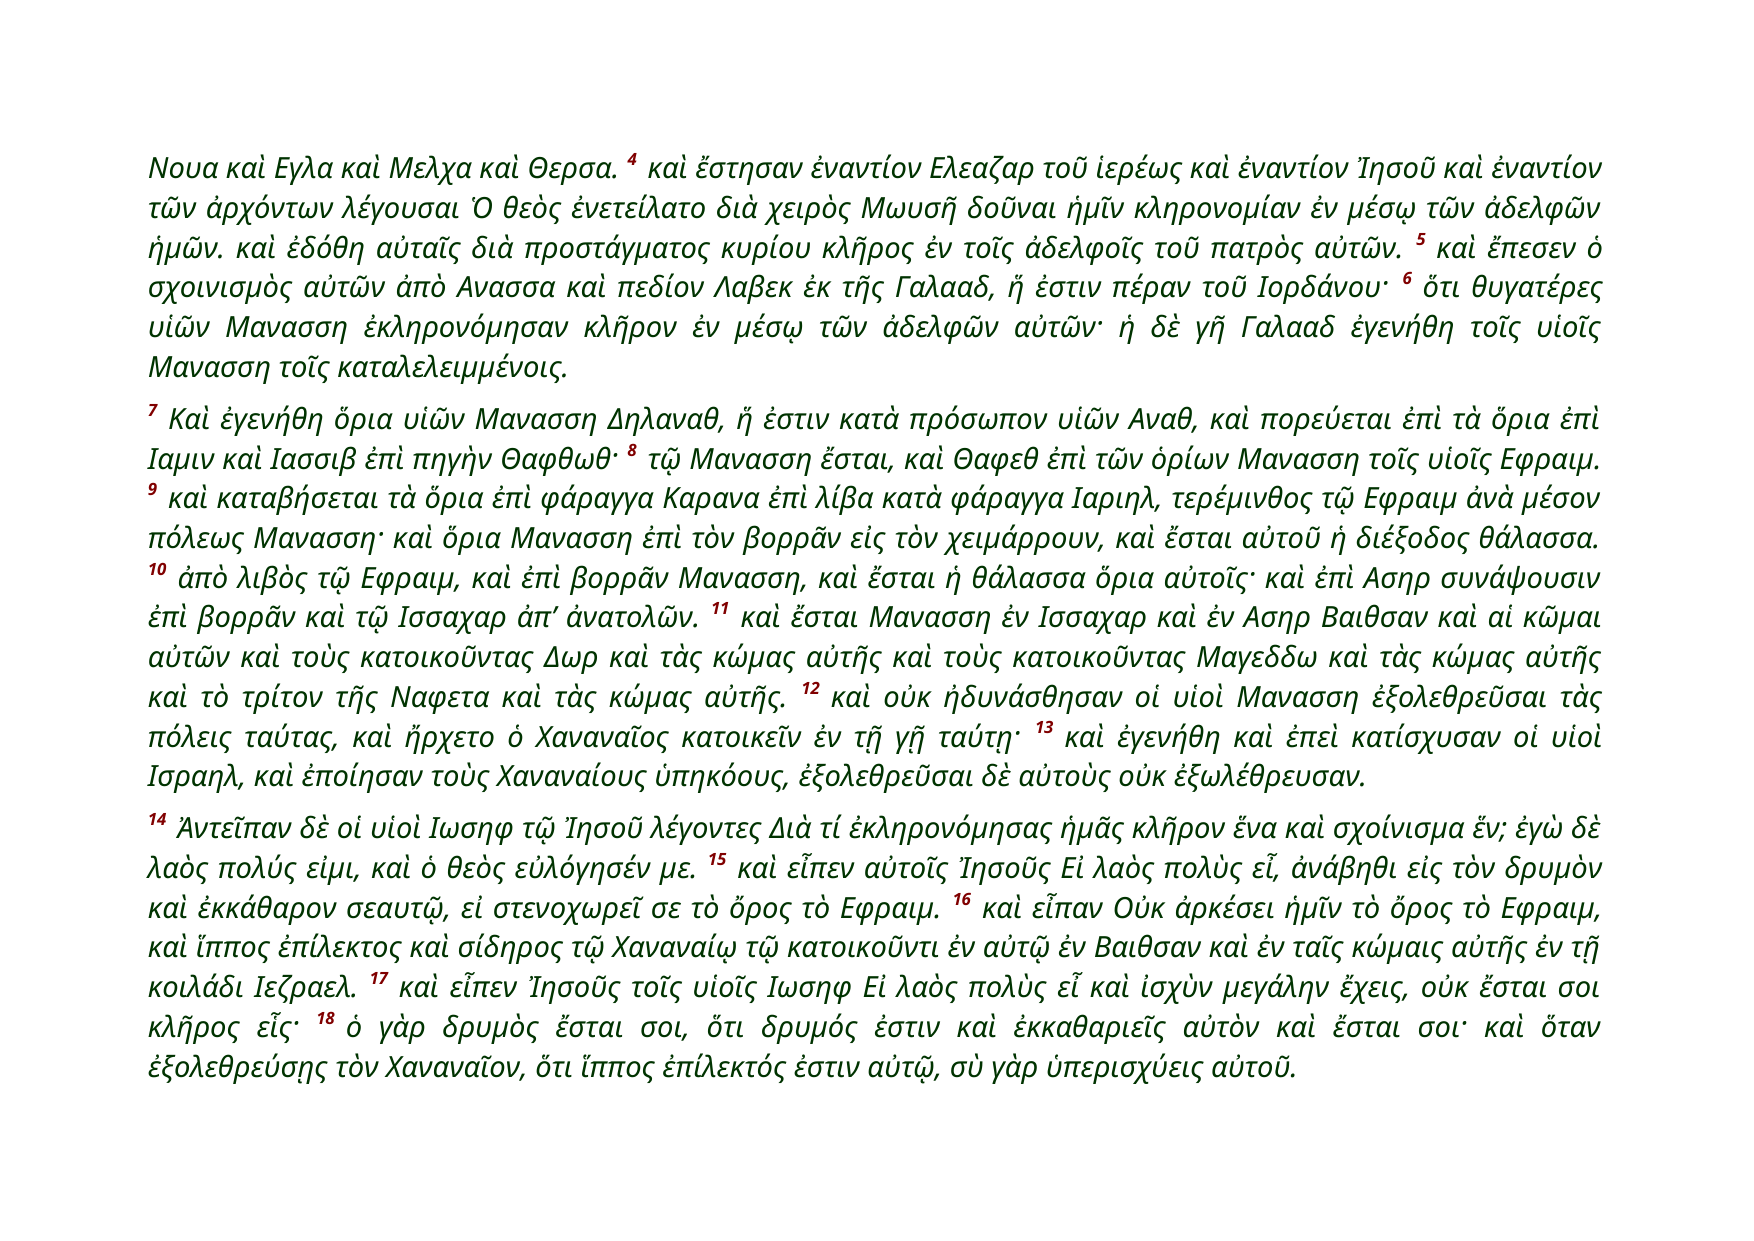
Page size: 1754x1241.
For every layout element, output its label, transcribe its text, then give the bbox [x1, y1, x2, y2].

text 14 Ἀντεῖπαν δὲ οἱ υἱοὶ Ιωσηφ τῷ Ἰησοῦ λέγοντες Διὰ τί ἐκληρονόμησας ἡμᾶς κλῆρον ἕνα καὶ σχοίνισμα ἕν; ἐγὼ δὲ λαὸς πολύς εἰμι, καὶ ὁ θεὸς εὐλόγησέν με. 15 καὶ εἶπεν αὐτοῖς Ἰησοῦς Εἰ λαὸς πολὺς εἶ, ἀνάβηθι εἰς τὸν δρυμὸν καὶ ἐκκάθαρον σεαυτῷ, εἰ στενοχωρεῖ σε τὸ ὄρος τὸ Εφραιμ. 16 καὶ εἶπαν Οὐκ ἀρκέσει ἡμῖν τὸ ὄρος τὸ Εφραιμ, καὶ ἵππος ἐπίλεκτος καὶ σίδηρος τῷ Χαναναίῳ τῷ κατοικοῦντι ἐν αὐτῷ ἐν Βαιθσαν καὶ ἐν ταῖς κώμαις αὐτῆς ἐν τῇ κοιλάδι Ιεζραελ. 17 καὶ εἶπεν Ἰησοῦς τοῖς υἱοῖς Ιωσηφ Εἰ λαὸς πολὺς εἶ καὶ ἰσχὺν μεγάλην ἔχεις, οὐκ ἔσται σοι κλῆρος εἷς· 18 ὁ γὰρ δρυμὸς ἔσται σοι, ὅτι δρυμός ἐστιν καὶ ἐκκαθαριεῖς αὐτὸν καὶ ἔσται σοι· καὶ ὅταν ἐξολεθρεύσῃς τὸν Χαναναῖον, ὅτι ἵππος ἐπίλεκτός ἐστιν αὐτῷ, σὺ γὰρ ὑπερισχύεις αὐτοῦ. [148, 808, 1606, 1086]
text 7 Καὶ ἐγενήθη ὅρια υἱῶν Μανασση Δηλαναθ, ἥ ἐστιν κατὰ πρόσωπον υἱῶν Αναθ, καὶ πορεύεται ἐπὶ τὰ ὅρια ἐπὶ Ιαμιν καὶ Ιασσιβ ἐπὶ πηγὴν Θαφθωθ· 8 τῷ Μανασση ἔσται, καὶ Θαφεθ ἐπὶ τῶν ὁρίων Μανασση τοῖς υἱοῖς Εφραιμ. 9 καὶ καταβήσεται τὰ ὅρια ἐπὶ φάραγγα Καρανα ἐπὶ λίβα κατὰ φάραγγα Ιαριηλ, τερέμινθος τῷ Εφραιμ ἀνὰ μέσον πόλεως Μανασση· καὶ ὅρια Μανασση ἐπὶ τὸν βορρᾶν εἰς τὸν χειμάρρουν, καὶ ἔσται αὐτοῦ ἡ διέξοδος θάλασσα. 10 ἀπὸ λιβὸς τῷ Εφραιμ, καὶ ἐπὶ βορρᾶν Μανασση, καὶ ἔσται ἡ θάλασσα ὅρια αὐτοῖς· καὶ ἐπὶ Ασηρ συνάψουσιν ἐπὶ βορρᾶν καὶ τῷ Ισσαχαρ ἀπ’ ἀνατολῶν. 11 καὶ ἔσται Μανασση ἐν Ισσαχαρ καὶ ἐν Ασηρ Βαιθσαν καὶ αἱ κῶμαι αὐτῶν καὶ τοὺς κατοικοῦντας Δωρ καὶ τὰς κώμας αὐτῆς καὶ τοὺς κατοικοῦντας Μαγεδδω καὶ τὰς κώμας αὐτῆς καὶ τὸ τρίτον τῆς Ναφετα καὶ τὰς κώμας αὐτῆς. 12 καὶ οὐκ ἠδυνάσθησαν οἱ υἱοὶ Μανασση ἐξολεθρεῦσαι τὰς πόλεις ταύτας, καὶ ἤρχετο ὁ Χαναναῖος κατοικεῖν ἐν τῇ γῇ ταύτῃ· 13 καὶ ἐγενήθη καὶ ἐπεὶ κατίσχυσαν οἱ υἱοὶ Ισραηλ, καὶ ἐποίησαν τοὺς Χαναναίους ὑπηκόους, ἐξολεθρεῦσαι δὲ αὐτοὺς οὐκ ἐξωλέθρευσαν. [148, 398, 1606, 795]
text Νουα καὶ Εγλα καὶ Μελχα καὶ Θερσα. 4 καὶ ἔστησαν ἐναντίον Ελεαζαρ τοῦ ἱερέως καὶ ἐναντίον Ἰησοῦ καὶ ἐναντίον τῶν ἀρχόντων λέγουσαι Ὁ θεὸς ἐνετείλατο διὰ χειρὸς Μωυσῆ δοῦναι ἡμῖν κληρονομίαν ἐν μέσῳ τῶν ἀδελφῶν ἡμῶν. καὶ ἐδόθη αὐταῖς διὰ προστάγματος κυρίου κλῆρος ἐν τοῖς ἀδελφοῖς τοῦ πατρὸς αὐτῶν. 5 καὶ ἔπεσεν ὁ σχοινισμὸς αὐτῶν ἀπὸ Ανασσα καὶ πεδίον Λαβεκ ἐκ τῆς Γαλααδ, ἥ ἐστιν πέραν τοῦ Ιορδάνου· 6 ὅτι θυγατέρες υἱῶν Μανασση ἐκληρονόμησαν κλῆρον ἐν μέσῳ τῶν ἀδελφῶν αὐτῶν· ἡ δὲ γῆ Γαλααδ ἐγενήθη τοῖς υἱοῖς Μανασση τοῖς καταλελειμμένοις. [148, 148, 1606, 386]
